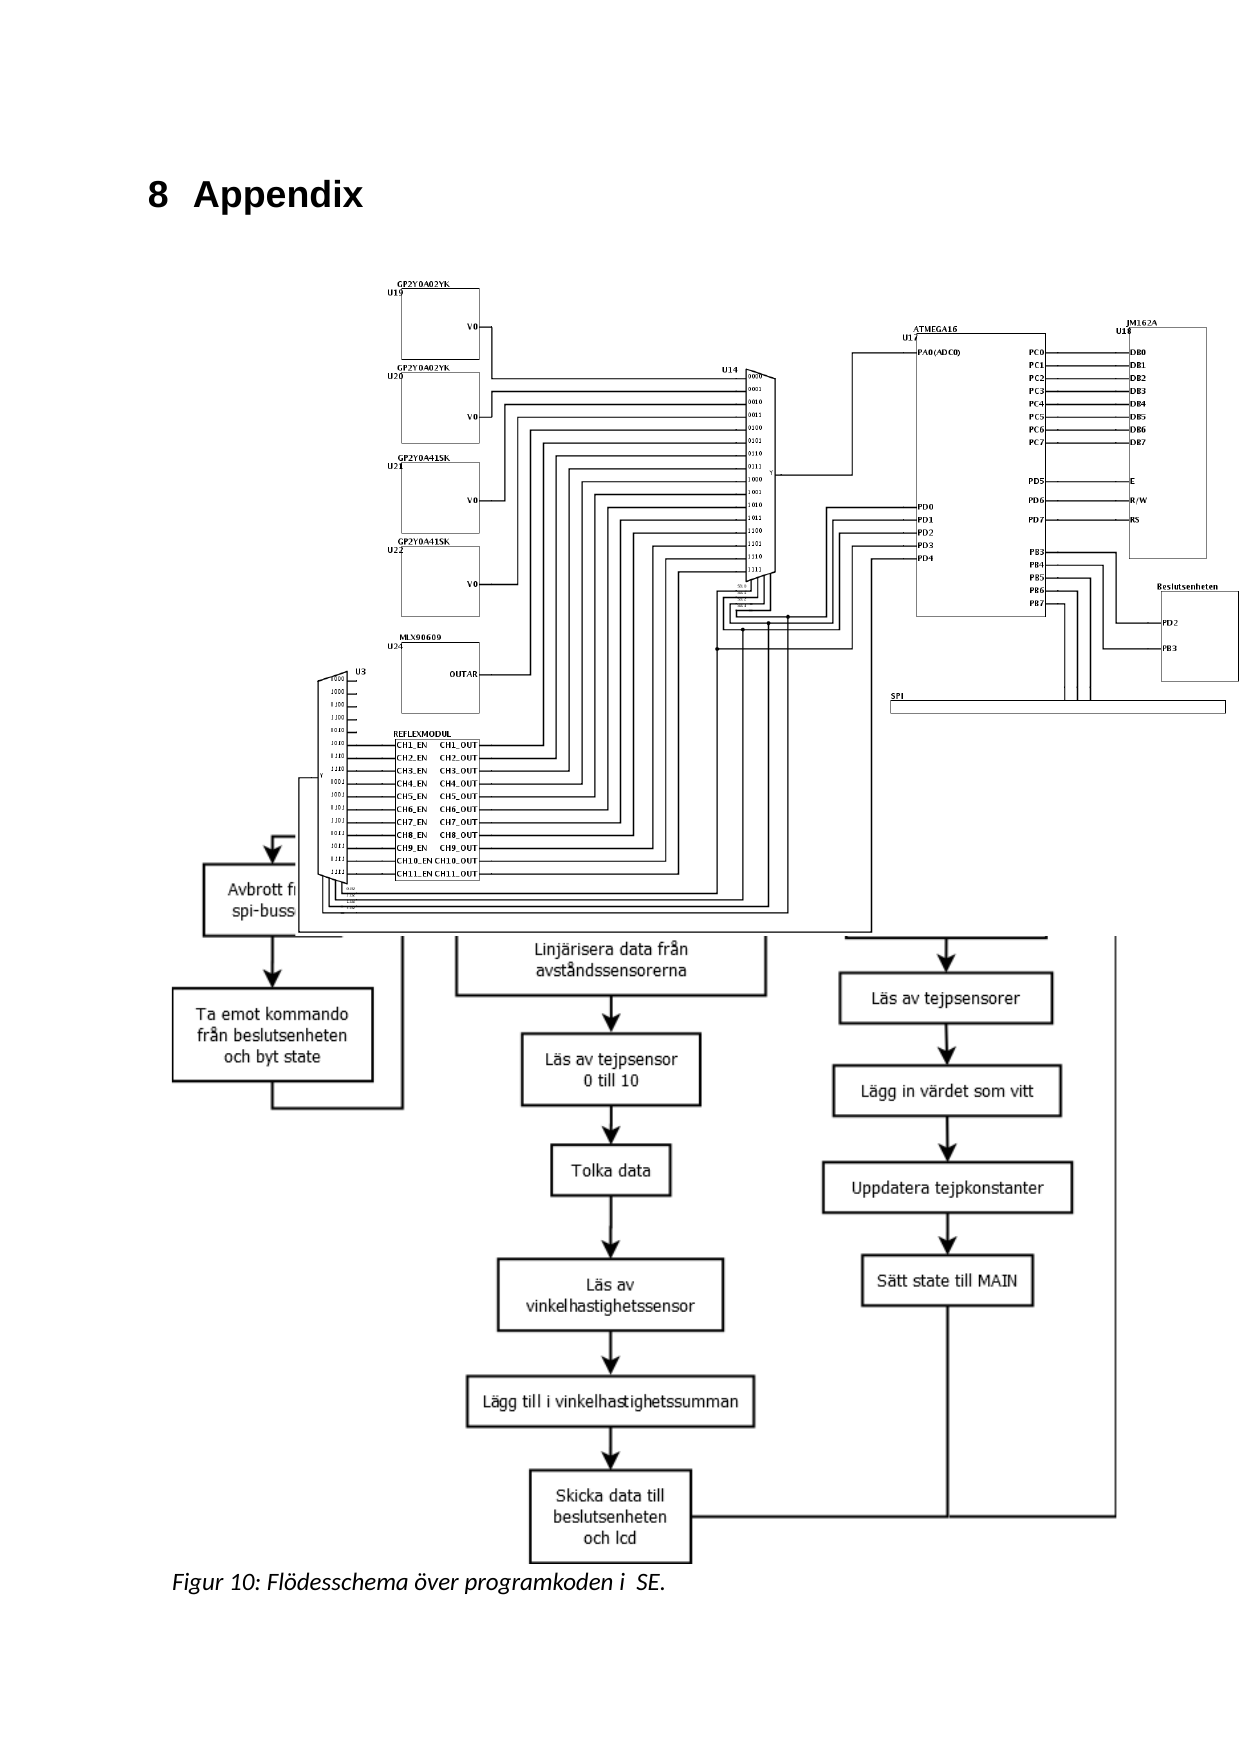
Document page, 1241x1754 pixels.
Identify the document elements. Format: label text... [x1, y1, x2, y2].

subtitle Appendix [148, 173, 1093, 216]
picture [171, 277, 1241, 1564]
text Figur 10: Flödesschema över programkoden i SE. [172, 1564, 1117, 1596]
